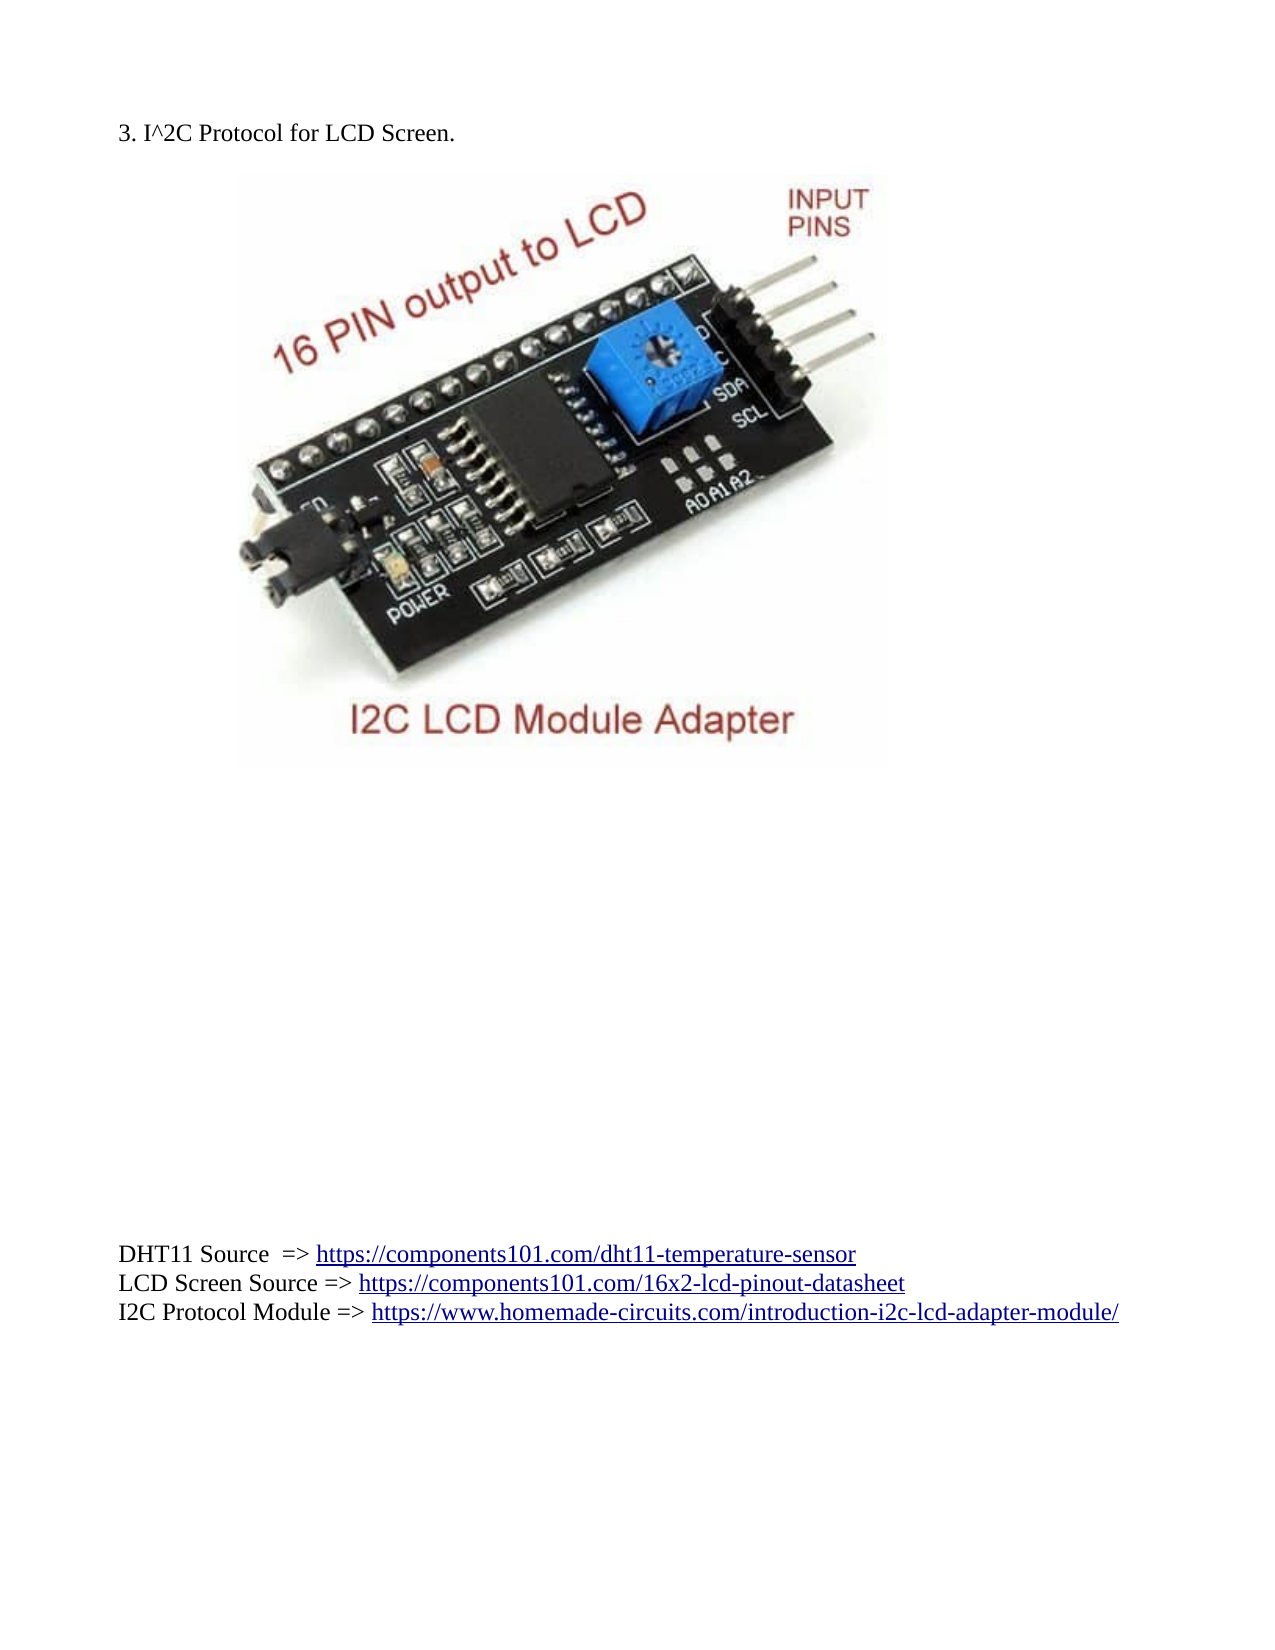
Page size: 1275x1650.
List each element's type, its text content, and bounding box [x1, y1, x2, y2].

text DHT11 Source => https://components101.com/dht11-temperature-sensor [118, 1239, 1157, 1268]
text 3. I^2C Protocol for LCD Screen. [118, 118, 1157, 147]
picture [238, 174, 889, 768]
text I2C Protocol Module => https://www.homemade-circuits.com/introduction-i2c-lcd-adapter-module/ [118, 1297, 1157, 1326]
text LCD Screen Source => https://components101.com/16x2-lcd-pinout-datasheet [118, 1268, 1157, 1297]
